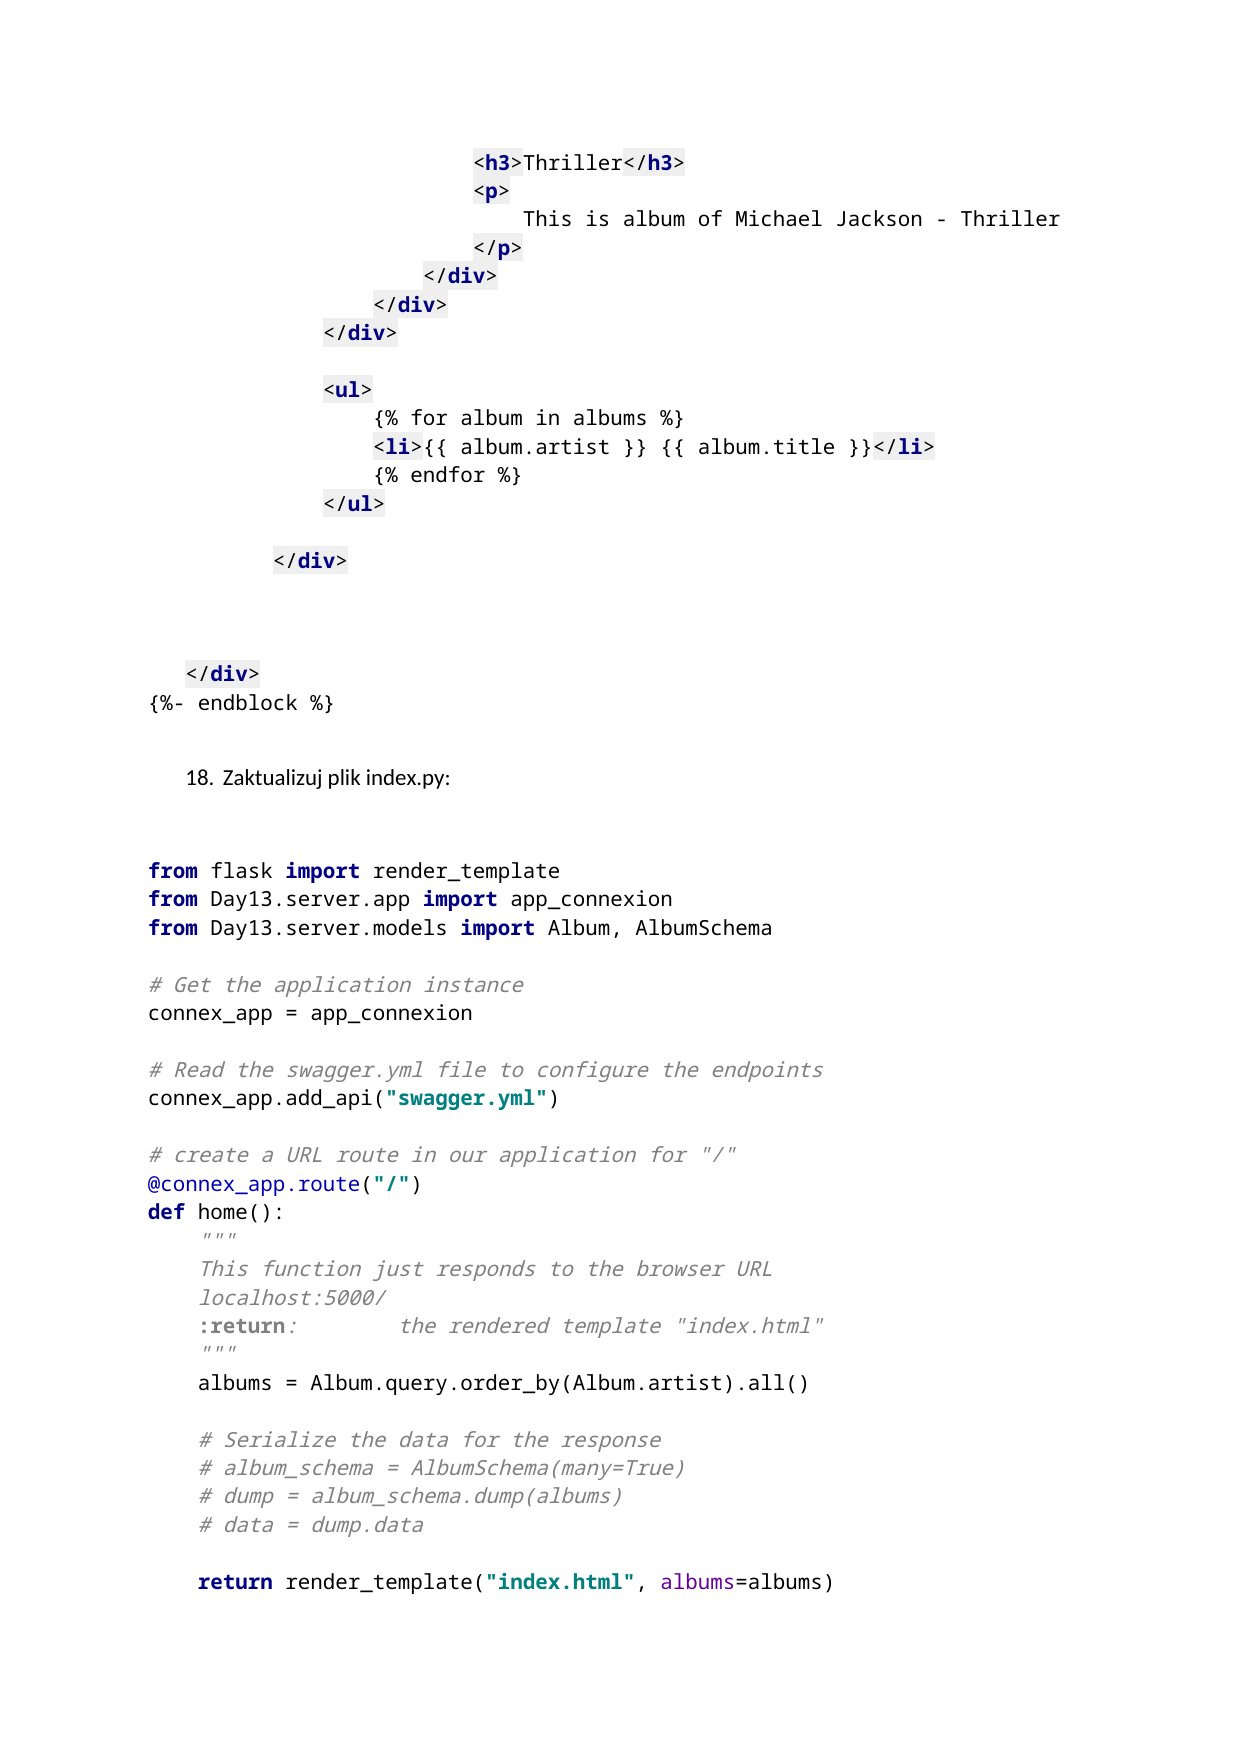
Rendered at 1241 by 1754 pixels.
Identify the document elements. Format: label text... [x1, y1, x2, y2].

list Zaktualizuj plik index.py: [185, 763, 1093, 791]
text from flask import render_template from Day13.server.app import app_connexion from Day13.server.models import Album, AlbumSchema # Get the application instance connex_app = app_connexion # Read the swagger.yml file to configure the endpoints connex_app.add_api("swagger.yml") # create a URL route in our application for "/" @connex_app.route("/") def home(): """ This function just responds to the browser URL localhost:5000/ :return: the rendered template "index.html" """ albums = Album.query.order_by(Album.artist).all() # Serialize the data for the response # album_schema = AlbumSchema(many=True) # dump = album_schema.dump(albums) # data = dump.data return render_template("index.html", albums=albums) [148, 856, 1093, 1595]
text <h3>Thriller</h3> <p> This is album of Michael Jackson - Thriller </p> </div> </div> </div> <ul> {% for album in albums %} <li>{{ album.artist }} {{ album.title }}</li> {% endfor %} </ul> </div> </div> {%- endblock %} [148, 148, 1093, 716]
